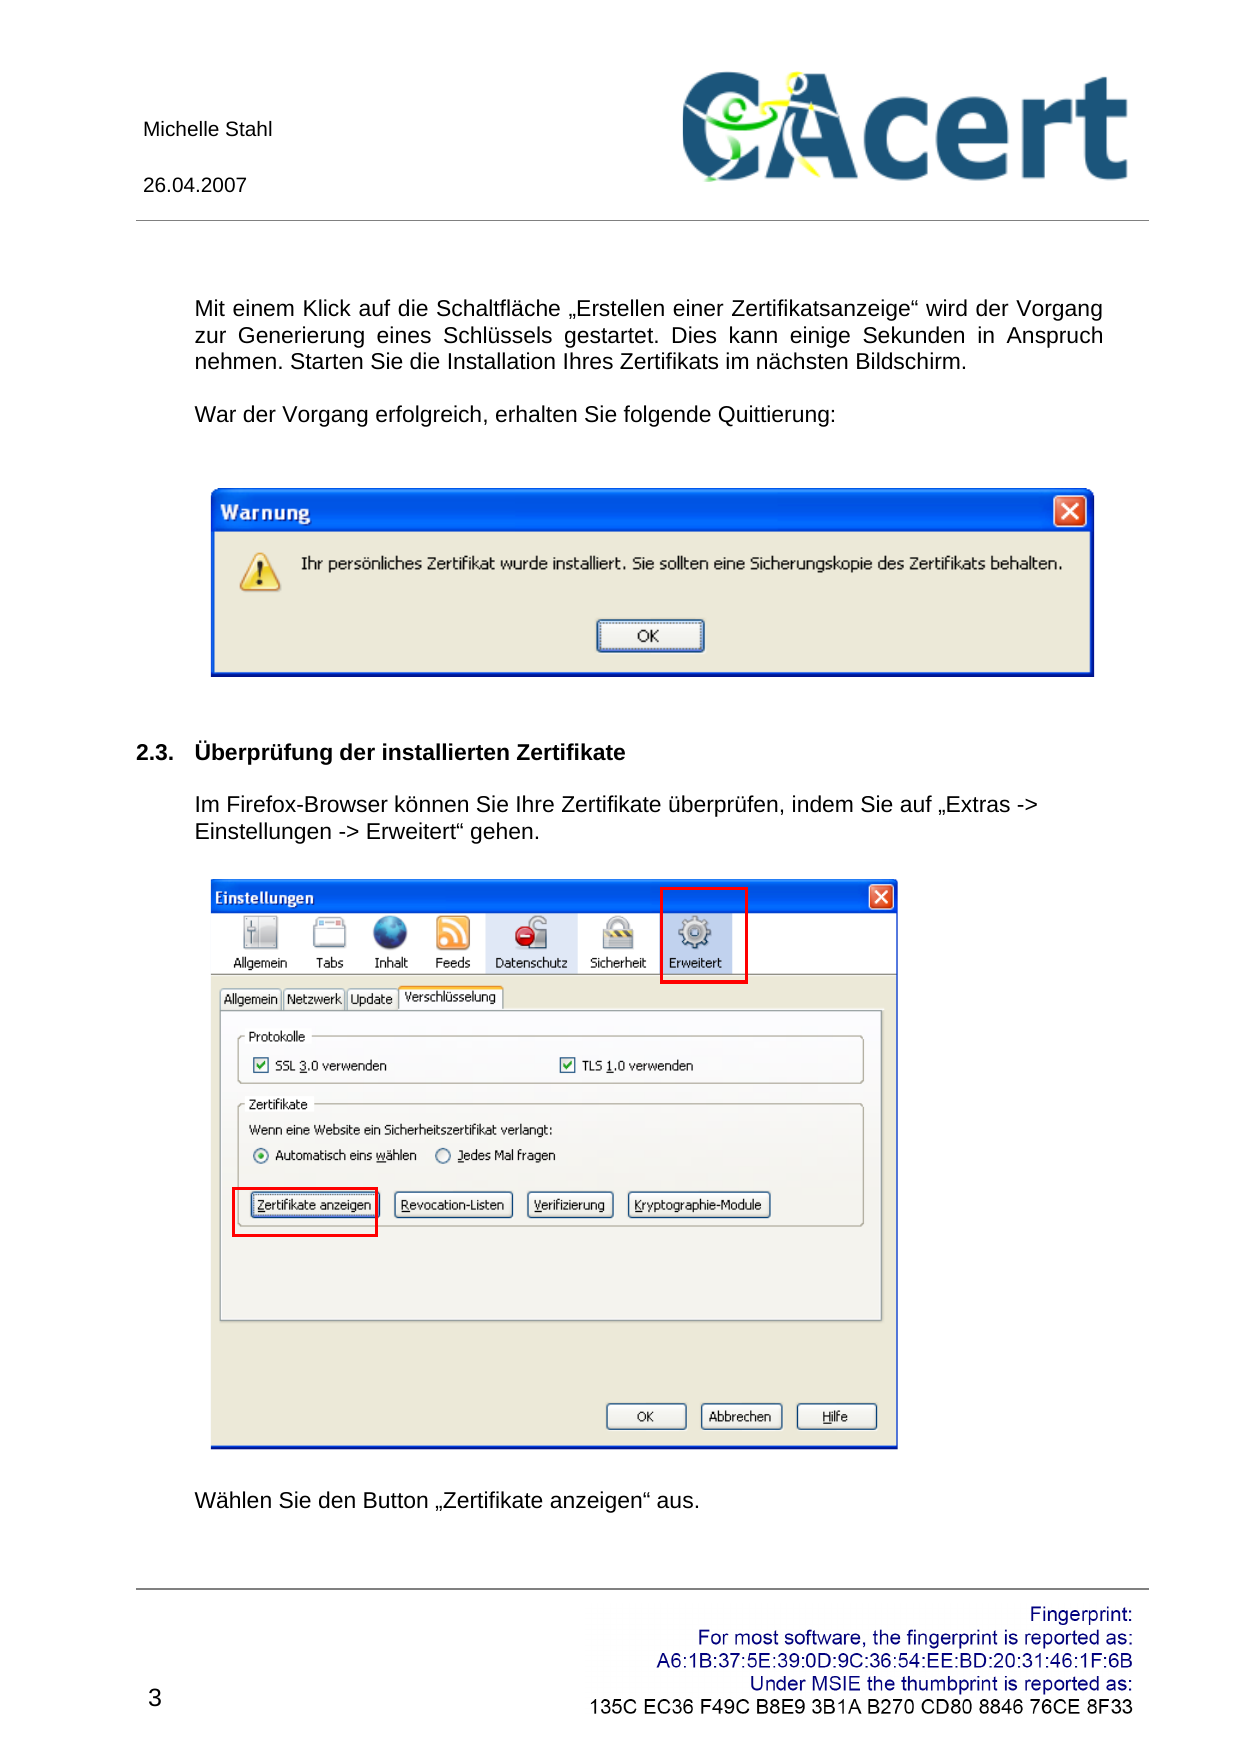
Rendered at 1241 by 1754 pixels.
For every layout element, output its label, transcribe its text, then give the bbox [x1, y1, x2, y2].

picture [210, 879, 898, 1452]
text Mit einem Klick auf die Schaltfläche „Erstellen einer Zertifikatsanzeige“ wird der Vorgang zur Generierung eines Schlüssels gestartet. Dies kann einige Sekunden in Anspruch nehmen. Starten Sie die Installation Ihres Zertifikats im nächsten Bildschirm. [194, 295, 1104, 374]
text Im Firefox-Browser können Sie Ihre Zertifikate überprüfen, indem Sie auf „Extras -> Einstellungen -> Erweitert“ gehen. [194, 791, 1104, 844]
text Wählen Sie den Button „Zertifikate anzeigen“ aus. [194, 1487, 1104, 1513]
picture [682, 71, 1128, 182]
text 2.3. Überprüfung der installierten Zertifikate [136, 738, 1104, 765]
picture [210, 488, 1095, 677]
text War der Vorgang erfolgreich, erhalten Sie folgende Quittierung: [194, 401, 1104, 427]
